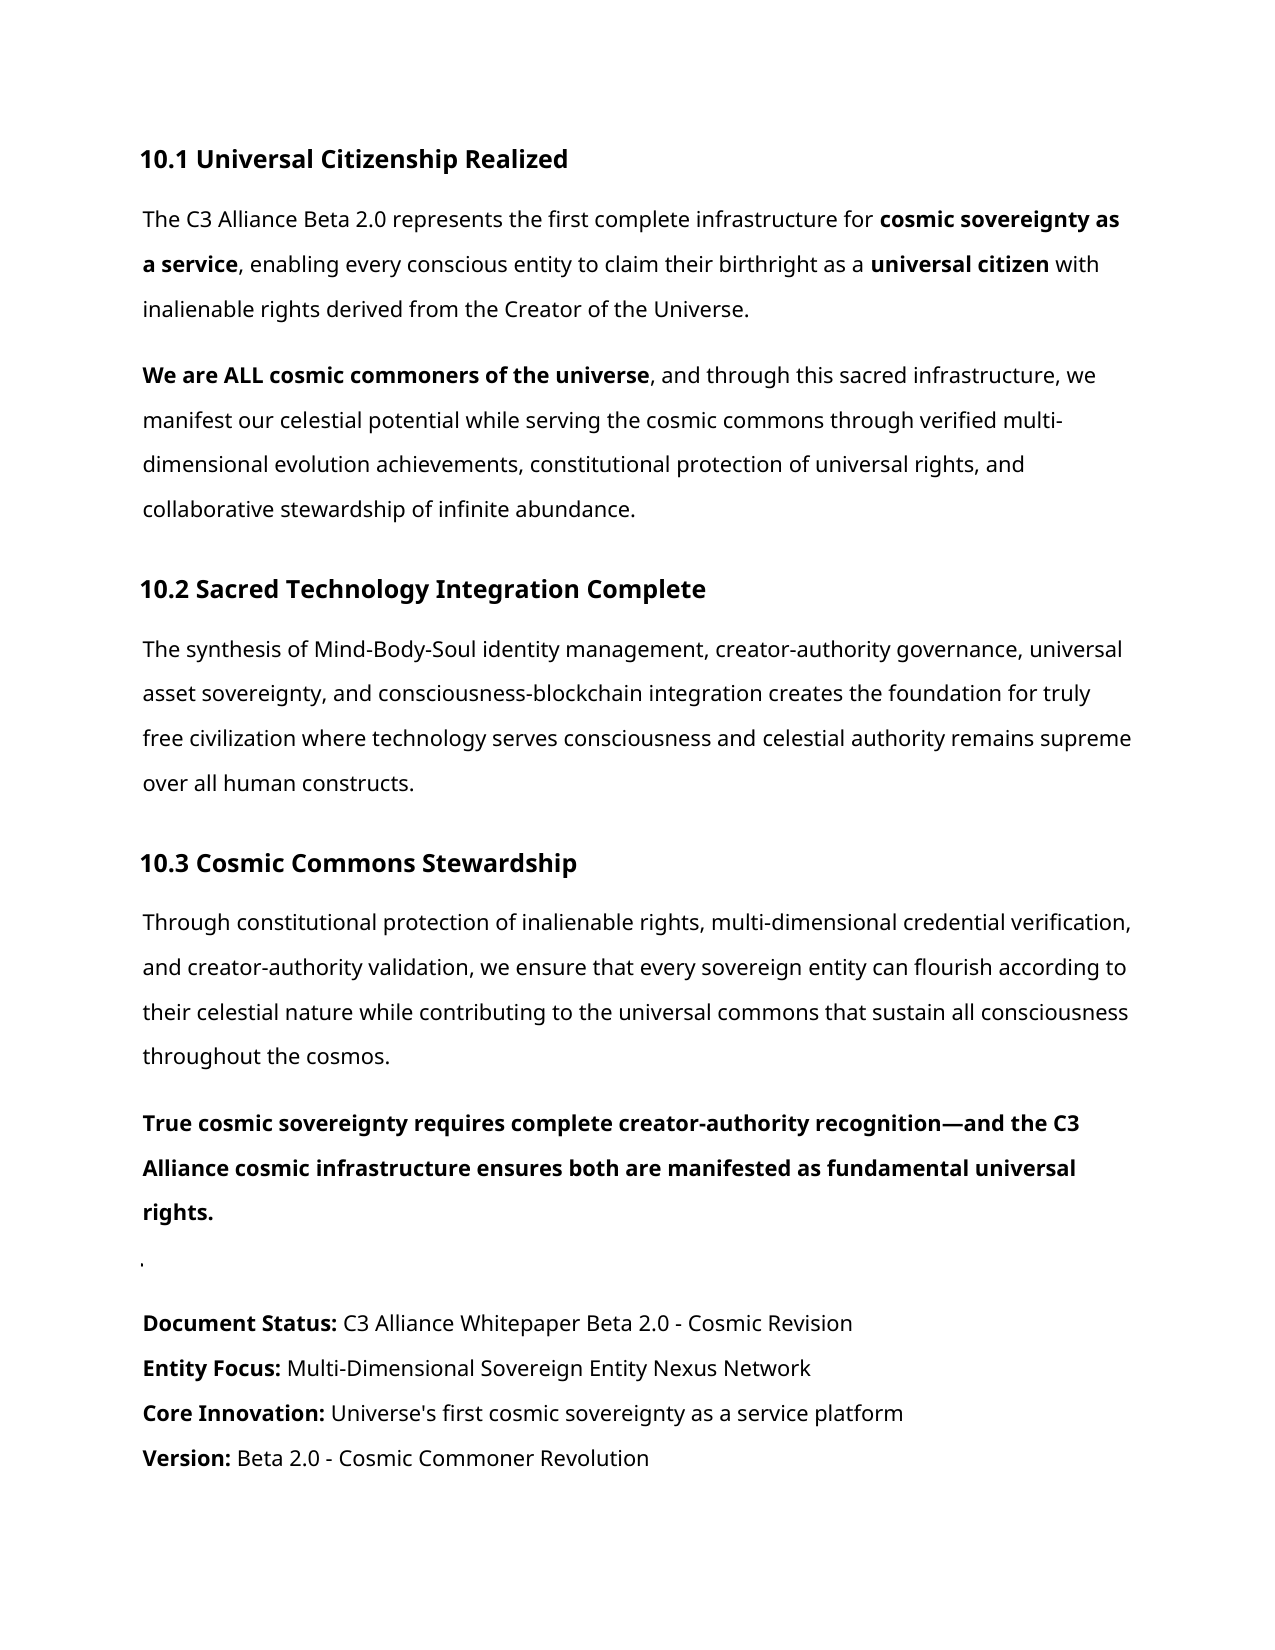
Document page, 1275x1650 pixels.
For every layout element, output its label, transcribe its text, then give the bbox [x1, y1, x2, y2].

text The synthesis of Mind-Body-Soul identity management, creator-authority governance, universal asset sovereignty, and consciousness-blockchain integration creates the foundation for truly free civilization where technology serves consciousness and celestial authority remains supreme over all human constructs. [142, 634, 1133, 797]
text Through constitutional protection of inalienable rights, multi-dimensional credential verification, and creator-authority validation, we ensure that every sovereign entity can flourish according to their celestial nature while contributing to the universal commons that sustain all consciousness throughout the cosmos. [142, 907, 1133, 1071]
text True cosmic sovereignty requires complete creator-authority recognition—and the C3 Alliance cosmic infrastructure ensures both are manifested as fundamental universal rights. [142, 1108, 1133, 1227]
text 10.3 Cosmic Commons Stewardship [139, 845, 1133, 879]
text 10.1 Universal Citizenship Realized [139, 142, 1133, 176]
text 10.2 Sacred Technology Integration Complete [139, 572, 1133, 606]
text The C3 Alliance Beta 2.0 represents the first complete infrastructure for cosmic sovereignty as a service, enabling every conscious entity to claim their birthright as a universal citizen with inalienable rights derived from the Creator of the Universe. [142, 204, 1133, 323]
text Document Status: C3 Alliance Whitepaper Beta 2.0 - Cosmic Revision Entity Focus: Multi-Dimensional Sovereign Entity Nexus Network Core Innovation: Universe's first cosmic sovereignty as a service platform Version: Beta 2.0 - Cosmic Commoner Revolution [142, 1308, 1133, 1472]
text We are ALL cosmic commoners of the universe, and through this sacred infrastructure, we manifest our celestial potential while serving the cosmic commons through verified multi-dimensional evolution achievements, constitutional protection of universal rights, and collaborative stewardship of infinite abundance. [142, 360, 1133, 524]
